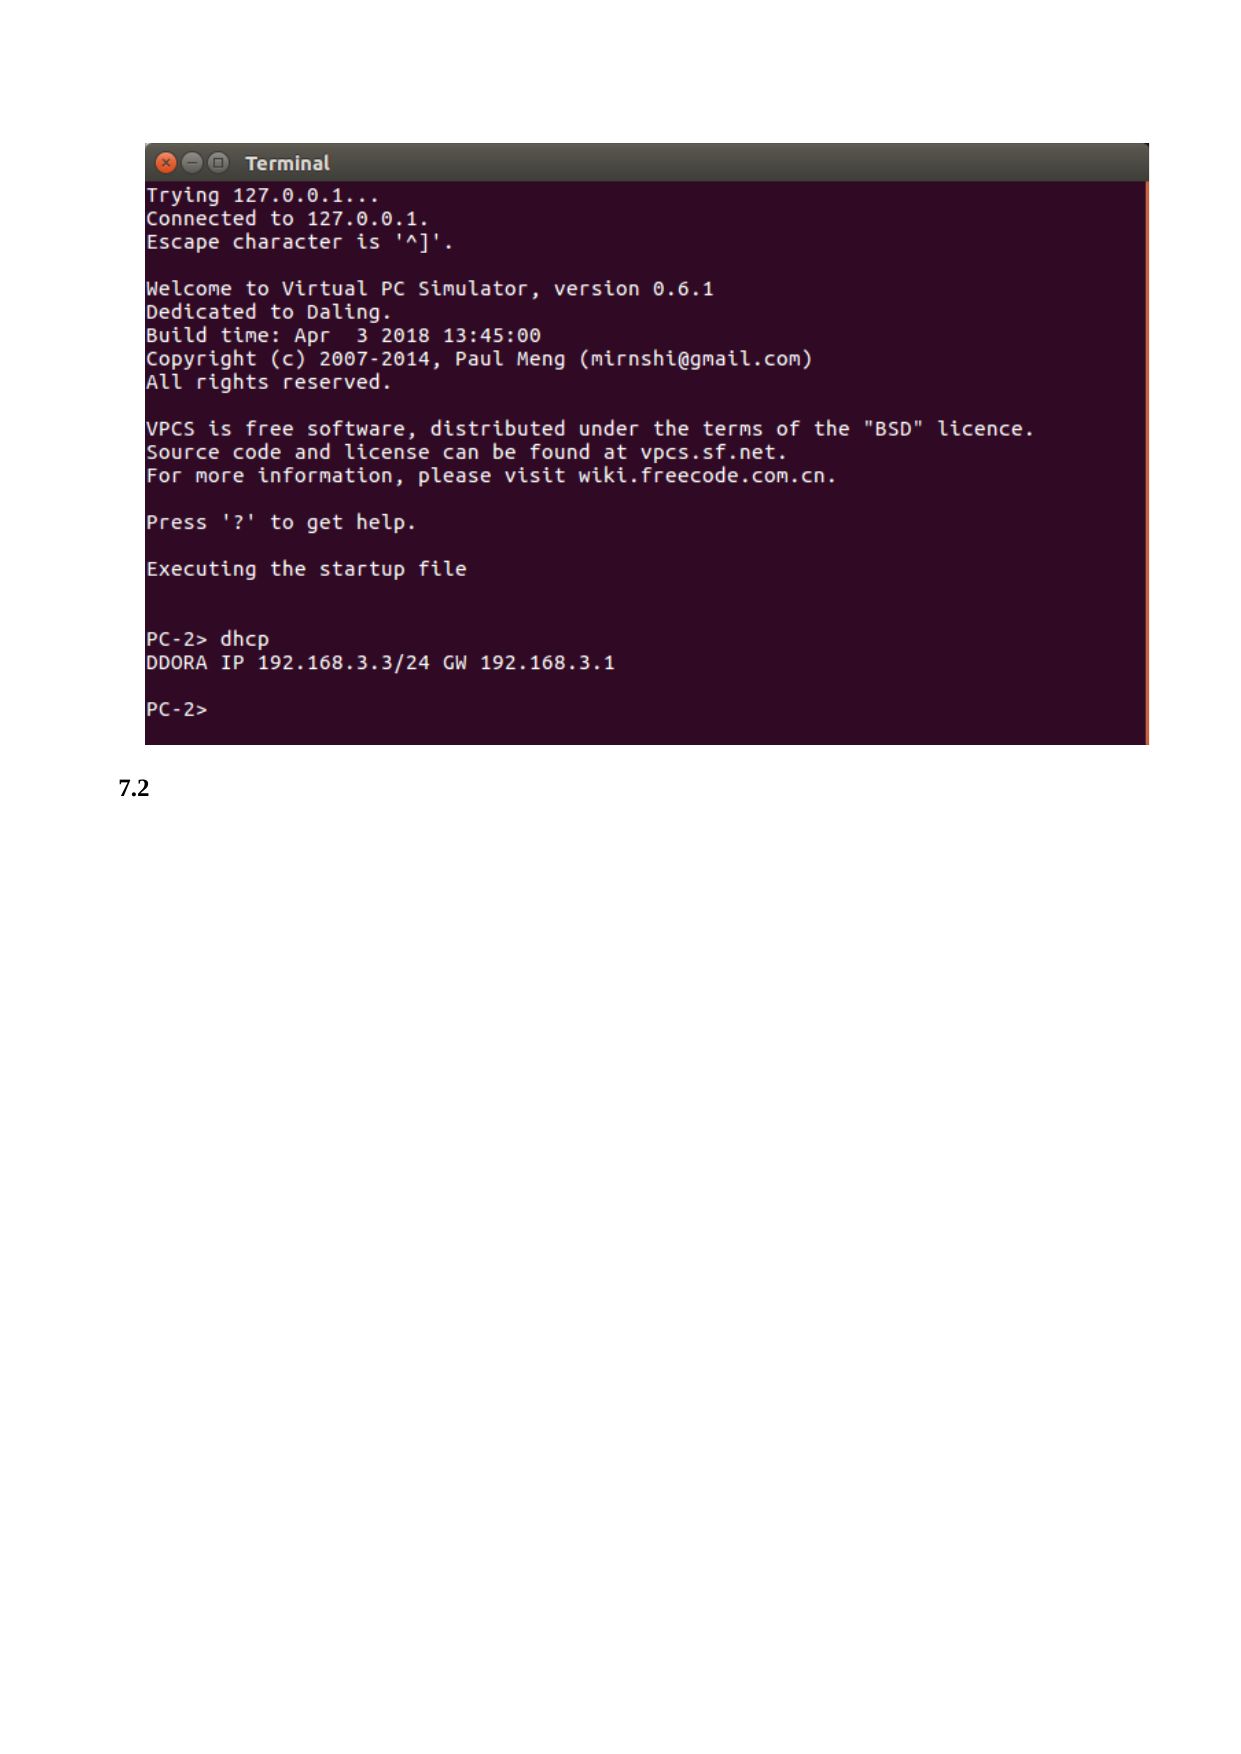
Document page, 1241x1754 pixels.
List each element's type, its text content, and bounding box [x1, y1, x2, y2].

text 7.2 [118, 773, 1122, 802]
picture [145, 143, 1150, 745]
